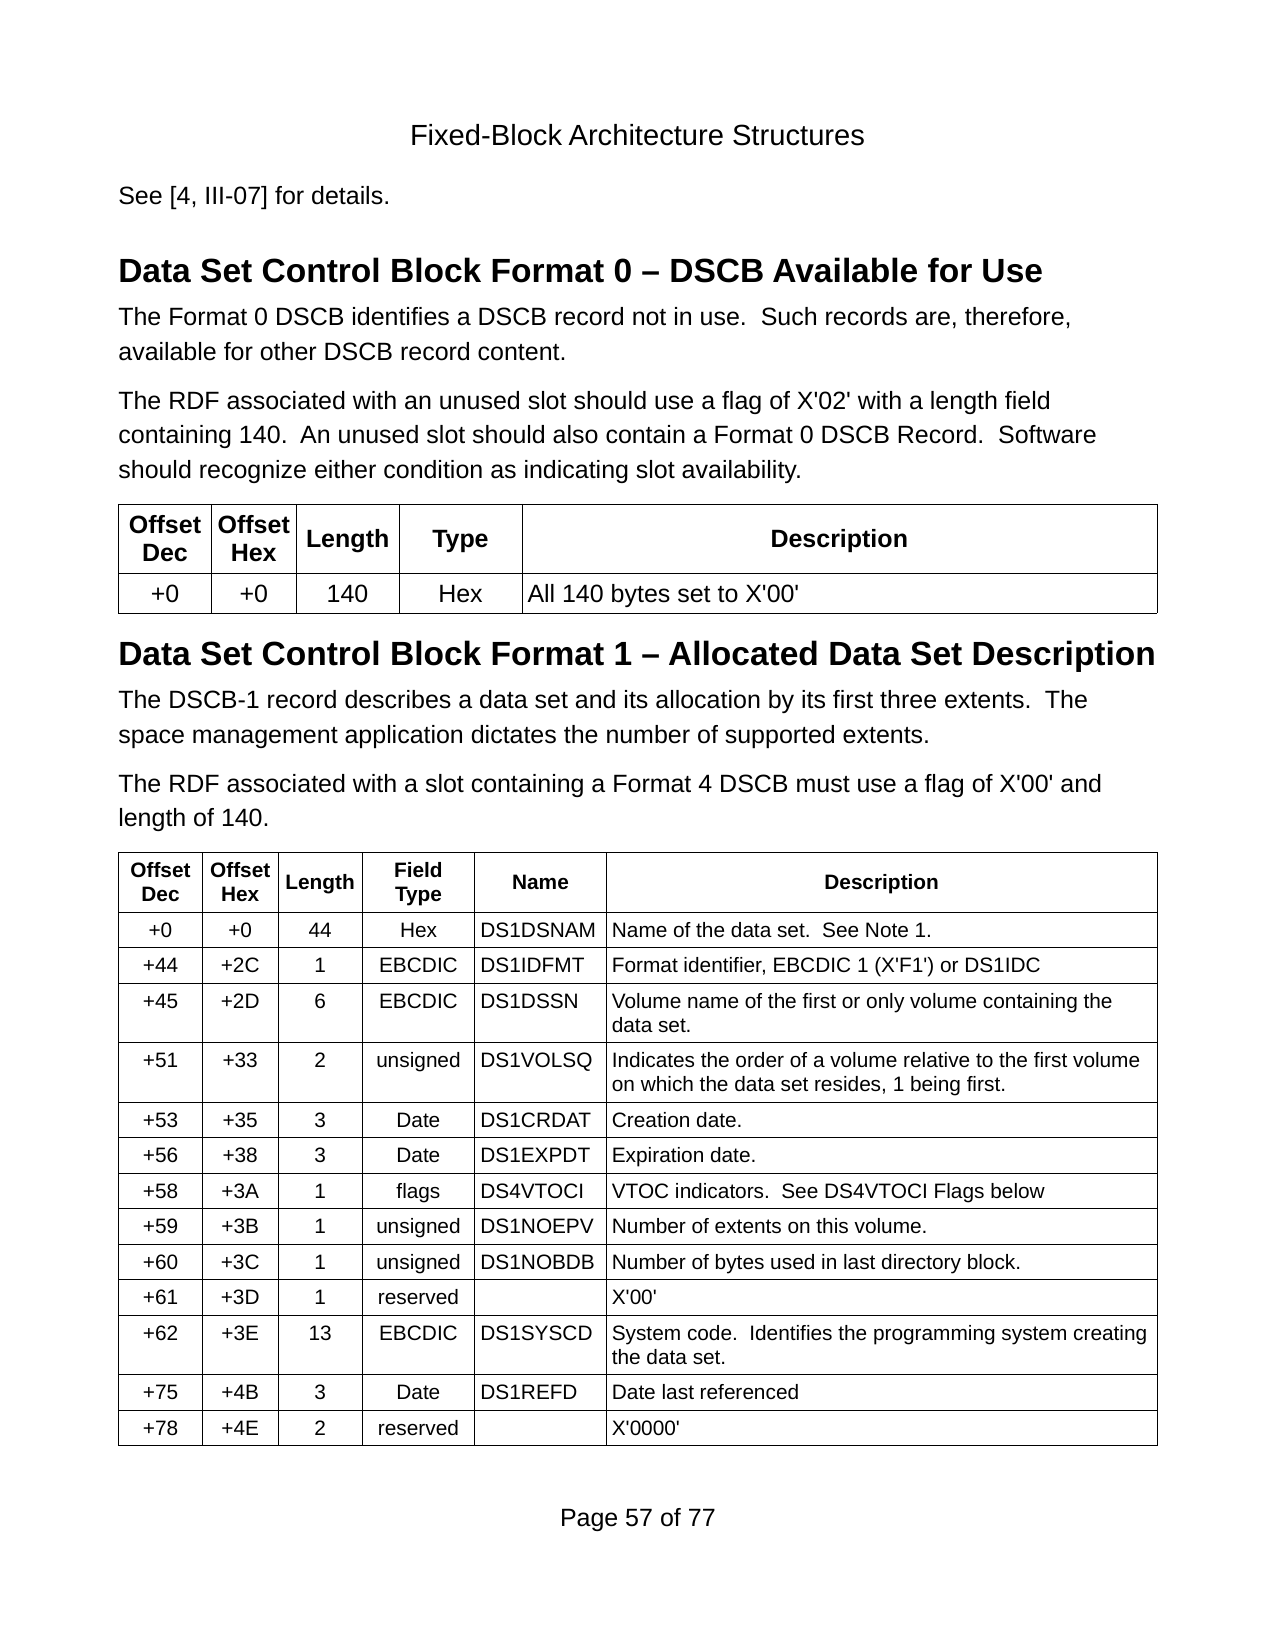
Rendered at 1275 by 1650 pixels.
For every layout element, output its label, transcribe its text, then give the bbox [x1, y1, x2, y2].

subtitle Data Set Control Block Format 1 – Allocated Data Set Description [118, 634, 1157, 673]
text The Format 0 DSCB identifies a DSCB record not in use. Such records are, therefore, available for other DSCB record content. [118, 302, 1157, 365]
table_cell Name of the data set. See Note 1. [607, 913, 1157, 947]
table_cell Date [363, 1375, 474, 1410]
table_cell 2 [279, 1411, 362, 1445]
subtitle Data Set Control Block Format 0 – DSCB Available for Use [118, 251, 1157, 290]
table_cell unsigned [363, 1245, 474, 1279]
table_cell X'0000' [607, 1411, 1157, 1445]
table_cell +35 [203, 1103, 278, 1137]
table_cell Hex [363, 913, 474, 947]
table_cell 6 [279, 984, 362, 1042]
table_cell DS1IDFMT [475, 948, 606, 983]
text The RDF associated with an unused slot should use a flag of X'02' with a length field containing 140. An unused slot should also contain a Format 0 DSCB Record. Software should recognize either condition as indicating slot availability. [118, 386, 1157, 483]
table_cell +33 [203, 1043, 278, 1102]
table_cell +45 [119, 984, 202, 1042]
table_cell EBCDIC [363, 984, 474, 1042]
table_header Offset Hex [212, 505, 296, 573]
table_cell Volume name of the first or only volume containing the data set. [607, 984, 1157, 1042]
table_cell DS1DSSN [475, 984, 606, 1042]
table_cell DS1REFD [475, 1375, 606, 1410]
table_cell unsigned [363, 1043, 474, 1102]
table_cell Date [363, 1138, 474, 1173]
table_header Name [475, 853, 606, 912]
table_header Field Type [363, 853, 474, 912]
table_cell +60 [119, 1245, 202, 1279]
table_cell 1 [279, 1280, 362, 1315]
table_cell +78 [119, 1411, 202, 1445]
table_cell +38 [203, 1138, 278, 1173]
table_cell +58 [119, 1174, 202, 1208]
table_header Description [523, 505, 1157, 573]
table_cell reserved [363, 1280, 474, 1315]
table_cell VTOC indicators. See DS4VTOCI Flags below [607, 1174, 1157, 1208]
table_cell +0 [212, 574, 296, 613]
table_cell 1 [279, 1209, 362, 1244]
table_cell 3 [279, 1138, 362, 1173]
table_cell +3C [203, 1245, 278, 1279]
table_cell +62 [119, 1316, 202, 1374]
table_cell Expiration date. [607, 1138, 1157, 1173]
table_cell Format identifier, EBCDIC 1 (X'F1') or DS1IDC [607, 948, 1157, 983]
table_cell 44 [279, 913, 362, 947]
table_header Type [400, 505, 522, 573]
table_cell DS1VOLSQ [475, 1043, 606, 1102]
table_cell Indicates the order of a volume relative to the first volume on which the data set resides, 1 being first. [607, 1043, 1157, 1102]
table_cell 140 [297, 574, 399, 613]
table_cell 13 [279, 1316, 362, 1374]
table_header Offset Dec [119, 505, 211, 573]
table_cell Date [363, 1103, 474, 1137]
table_cell All 140 bytes set to X'00' [523, 574, 1157, 613]
table_header Description [607, 853, 1157, 912]
table_cell +3D [203, 1280, 278, 1315]
table_cell +0 [203, 913, 278, 947]
table_cell System code. Identifies the programming system creating the data set. [607, 1316, 1157, 1374]
table_cell +4E [203, 1411, 278, 1445]
table_cell 1 [279, 1245, 362, 1279]
table_cell DS1DSNAM [475, 913, 606, 947]
table_cell +2D [203, 984, 278, 1042]
table_cell +4B [203, 1375, 278, 1410]
table_header Offset Dec [119, 853, 202, 912]
table_cell EBCDIC [363, 948, 474, 983]
table_cell [475, 1280, 606, 1315]
table_cell DS4VTOCI [475, 1174, 606, 1208]
table_cell Date last referenced [607, 1375, 1157, 1410]
table_cell 1 [279, 948, 362, 983]
table_cell +53 [119, 1103, 202, 1137]
text See [4, III-07] for details. [118, 181, 1157, 210]
table_cell +44 [119, 948, 202, 983]
table_cell 3 [279, 1375, 362, 1410]
table_cell DS1NOBDB [475, 1245, 606, 1279]
table_cell DS1CRDAT [475, 1103, 606, 1137]
table_cell DS1NOEPV [475, 1209, 606, 1244]
table_cell EBCDIC [363, 1316, 474, 1374]
table_cell +0 [119, 574, 211, 613]
table_cell [475, 1411, 606, 1445]
table_cell DS1SYSCD [475, 1316, 606, 1374]
table_cell 1 [279, 1174, 362, 1208]
table_cell Number of bytes used in last directory block. [607, 1245, 1157, 1279]
table_cell +2C [203, 948, 278, 983]
table_header Offset Hex [203, 853, 278, 912]
table_cell unsigned [363, 1209, 474, 1244]
table_header Length [279, 853, 362, 912]
table_cell +0 [119, 913, 202, 947]
table_cell +61 [119, 1280, 202, 1315]
table_cell +56 [119, 1138, 202, 1173]
table_cell Hex [400, 574, 522, 613]
table_cell +3A [203, 1174, 278, 1208]
table_cell X'00' [607, 1280, 1157, 1315]
table_cell 3 [279, 1103, 362, 1137]
table_cell DS1EXPDT [475, 1138, 606, 1173]
table_cell Number of extents on this volume. [607, 1209, 1157, 1244]
table_cell +75 [119, 1375, 202, 1410]
table_cell 2 [279, 1043, 362, 1102]
table_cell +51 [119, 1043, 202, 1102]
table_cell flags [363, 1174, 474, 1208]
table_cell Creation date. [607, 1103, 1157, 1137]
table_cell +59 [119, 1209, 202, 1244]
table_cell reserved [363, 1411, 474, 1445]
table_cell +3B [203, 1209, 278, 1244]
table_cell +3E [203, 1316, 278, 1374]
table_header Length [297, 505, 399, 573]
text The DSCB-1 record describes a data set and its allocation by its first three extents. The space management application dictates the number of supported extents. [118, 685, 1157, 748]
text The RDF associated with a slot containing a Format 4 DSCB must use a flag of X'00' and length of 140. [118, 769, 1157, 832]
